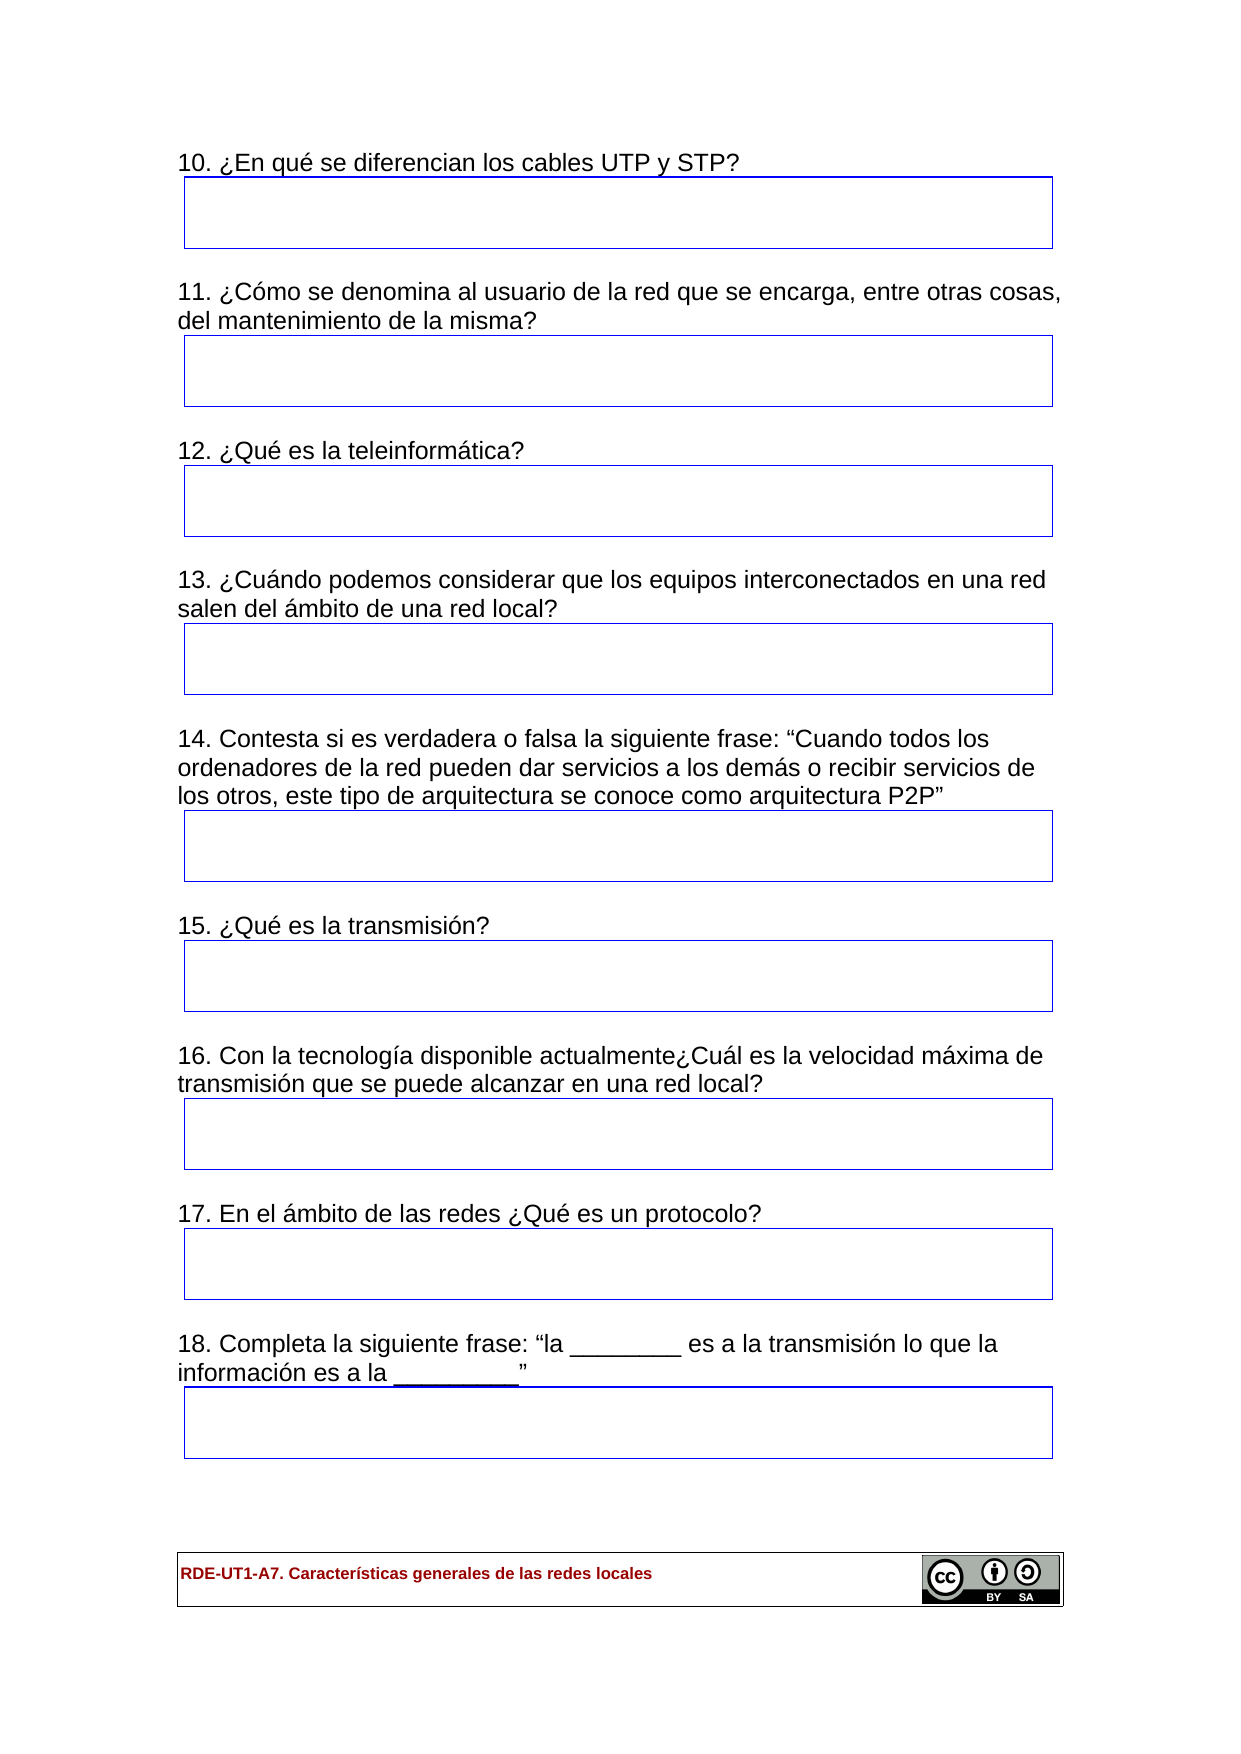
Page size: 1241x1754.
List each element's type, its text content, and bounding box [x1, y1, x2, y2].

table_header [185, 811, 1052, 881]
table_header [185, 1229, 1052, 1299]
text 15. ¿Qué es la transmisión? [177, 911, 1063, 940]
table_header [185, 1099, 1052, 1169]
text 16. Con la tecnología disponible actualmente¿Cuál es la velocidad máxima de transmisión que se puede alcanzar en una red local? [177, 1041, 1063, 1098]
text 13. ¿Cuándo podemos considerar que los equipos interconectados en una red salen del ámbito de una red local? [177, 565, 1063, 623]
table_header [185, 466, 1052, 536]
table_header [185, 624, 1052, 694]
table_header [185, 1388, 1052, 1457]
text 14. Contesta si es verdadera o falsa la siguiente frase: “Cuando todos los ordenadores de la red pueden dar servicios a los demás o recibir servicios de los otros, este tipo de arquitectura se conoce como arquitectura P2P” [177, 724, 1063, 810]
text 12. ¿Qué es la teleinformática? [177, 436, 1063, 464]
table_header [185, 178, 1052, 247]
text 10. ¿En qué se diferencian los cables UTP y STP? [177, 148, 1063, 176]
table_header [185, 336, 1052, 406]
picture [922, 1555, 1060, 1604]
text 11. ¿Cómo se denomina al usuario de la red que se encarga, entre otras cosas, del mantenimiento de la misma? [177, 277, 1063, 335]
text 17. En el ámbito de las redes ¿Qué es un protocolo? [177, 1199, 1063, 1228]
table_header [185, 941, 1052, 1011]
text 18. Completa la siguiente frase: “la ________ es a la transmisión lo que la información es a la _________” [177, 1329, 1063, 1386]
